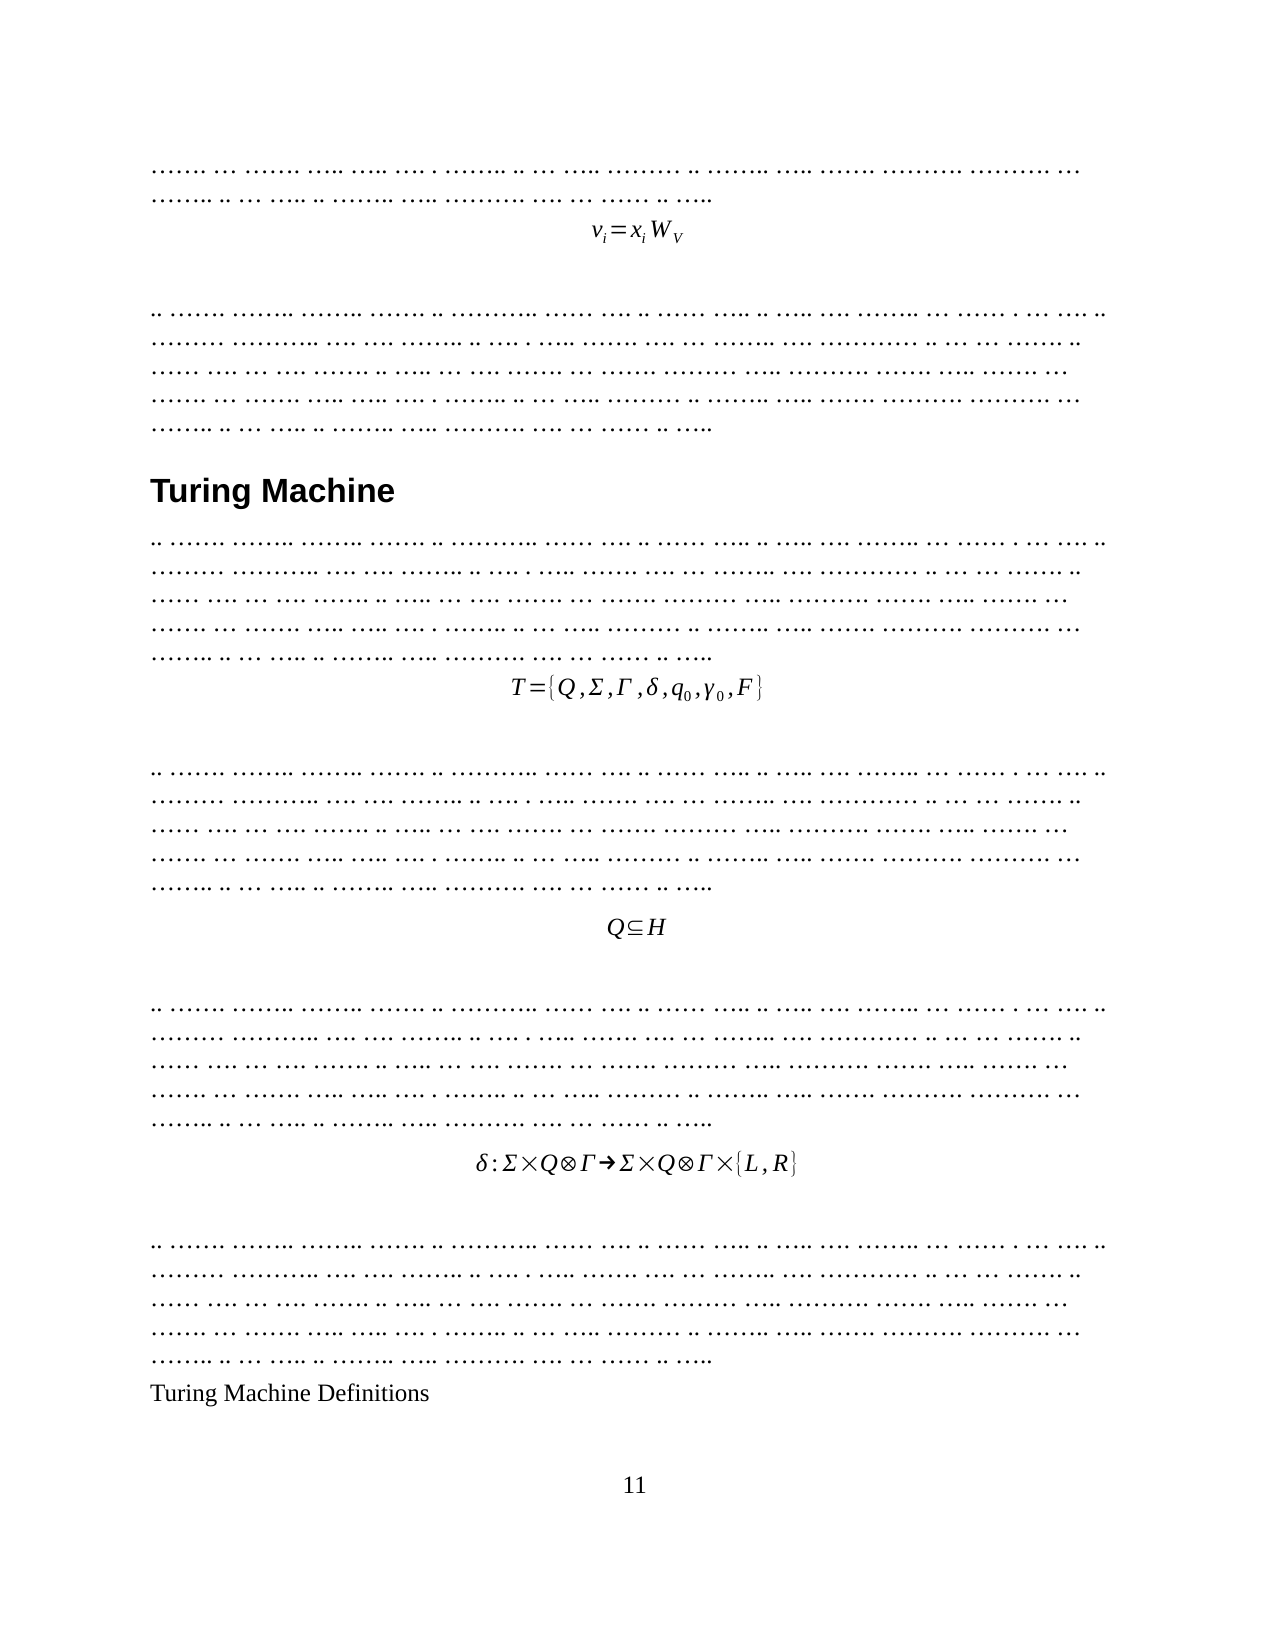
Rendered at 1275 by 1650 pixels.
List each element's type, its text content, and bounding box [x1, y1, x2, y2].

text .. ……. …….. …….. ……. .. ……….. …… …. .. …… ….. .. ….. …. …….. … …… . … …. .. ……… ……….. …. …. …….. .. …. . ….. ……. …. … …….. …. ………… .. … … ……. .. …… …. … …. ……. .. ….. … …. ……. … ……. ……… ….. ………. ……. ….. ……. … ……. … ……. ….. ….. …. . …….. .. … ….. ……… .. …….. ….. ……. ………. ………. … …….. .. … ….. .. …….. ….. ………. …. … …… .. ….. [150, 752, 1125, 895]
text ……. … ……. ….. ….. …. . …….. .. … ….. ……… .. …….. ….. ……. ………. ………. … …….. .. … ….. .. …….. ….. ………. …. … …… .. ….. [150, 150, 1125, 207]
text .. ……. …….. …….. ……. .. ……….. …… …. .. …… ….. .. ….. …. …….. … …… . … …. .. ……… ……….. …. …. …….. .. …. . ….. ……. …. … …….. …. ………… .. … … ……. .. …… …. … …. ……. .. ….. … …. ……. … ……. ……… ….. ………. ……. ….. ……. … ……. … ……. ….. ….. …. . …….. .. … ….. ……… .. …….. ….. ……. ………. ………. … …….. .. … ….. .. …….. ….. ………. …. … …… .. ….. [150, 522, 1125, 666]
text .. ……. …….. …….. ……. .. ……….. …… …. .. …… ….. .. ….. …. …….. … …… . … …. .. ……… ……….. …. …. …….. .. …. . ….. ……. …. … …….. …. ………… .. … … ……. .. …… …. … …. ……. .. ….. … …. ……. … ……. ……… ….. ………. ……. ….. ……. … ……. … ……. ….. ….. …. . …….. .. … ….. ……… .. …….. ….. ……. ………. ………. … …….. .. … ….. .. …….. ….. ………. …. … …… .. ….. [150, 988, 1125, 1132]
text Turing Machine Definitions [150, 1378, 1125, 1407]
text .. ……. …….. …….. ……. .. ……….. …… …. .. …… ….. .. ….. …. …….. … …… . … …. .. ……… ……….. …. …. …….. .. …. . ….. ……. …. … …….. …. ………… .. … … ……. .. …… …. … …. ……. .. ….. … …. ……. … ……. ……… ….. ………. ……. ….. ……. … ……. … ……. ….. ….. …. . …….. .. … ….. ……… .. …….. ….. ……. ………. ………. … …….. .. … ….. .. …….. ….. ………. …. … …… .. ….. [150, 293, 1125, 437]
text .. ……. …….. …….. ……. .. ……….. …… …. .. …… ….. .. ….. …. …….. … …… . … …. .. ……… ……….. …. …. …….. .. …. . ….. ……. …. … …….. …. ………… .. … … ……. .. …… …. … …. ……. .. ….. … …. ……. … ……. ……… ….. ………. ……. ….. ……. … ……. … ……. ….. ….. …. . …….. .. … ….. ……… .. …….. ….. ……. ………. ………. … …….. .. … ….. .. …….. ….. ………. …. … …… .. ….. [150, 1225, 1125, 1369]
subtitle Turing Machine [150, 471, 1125, 509]
